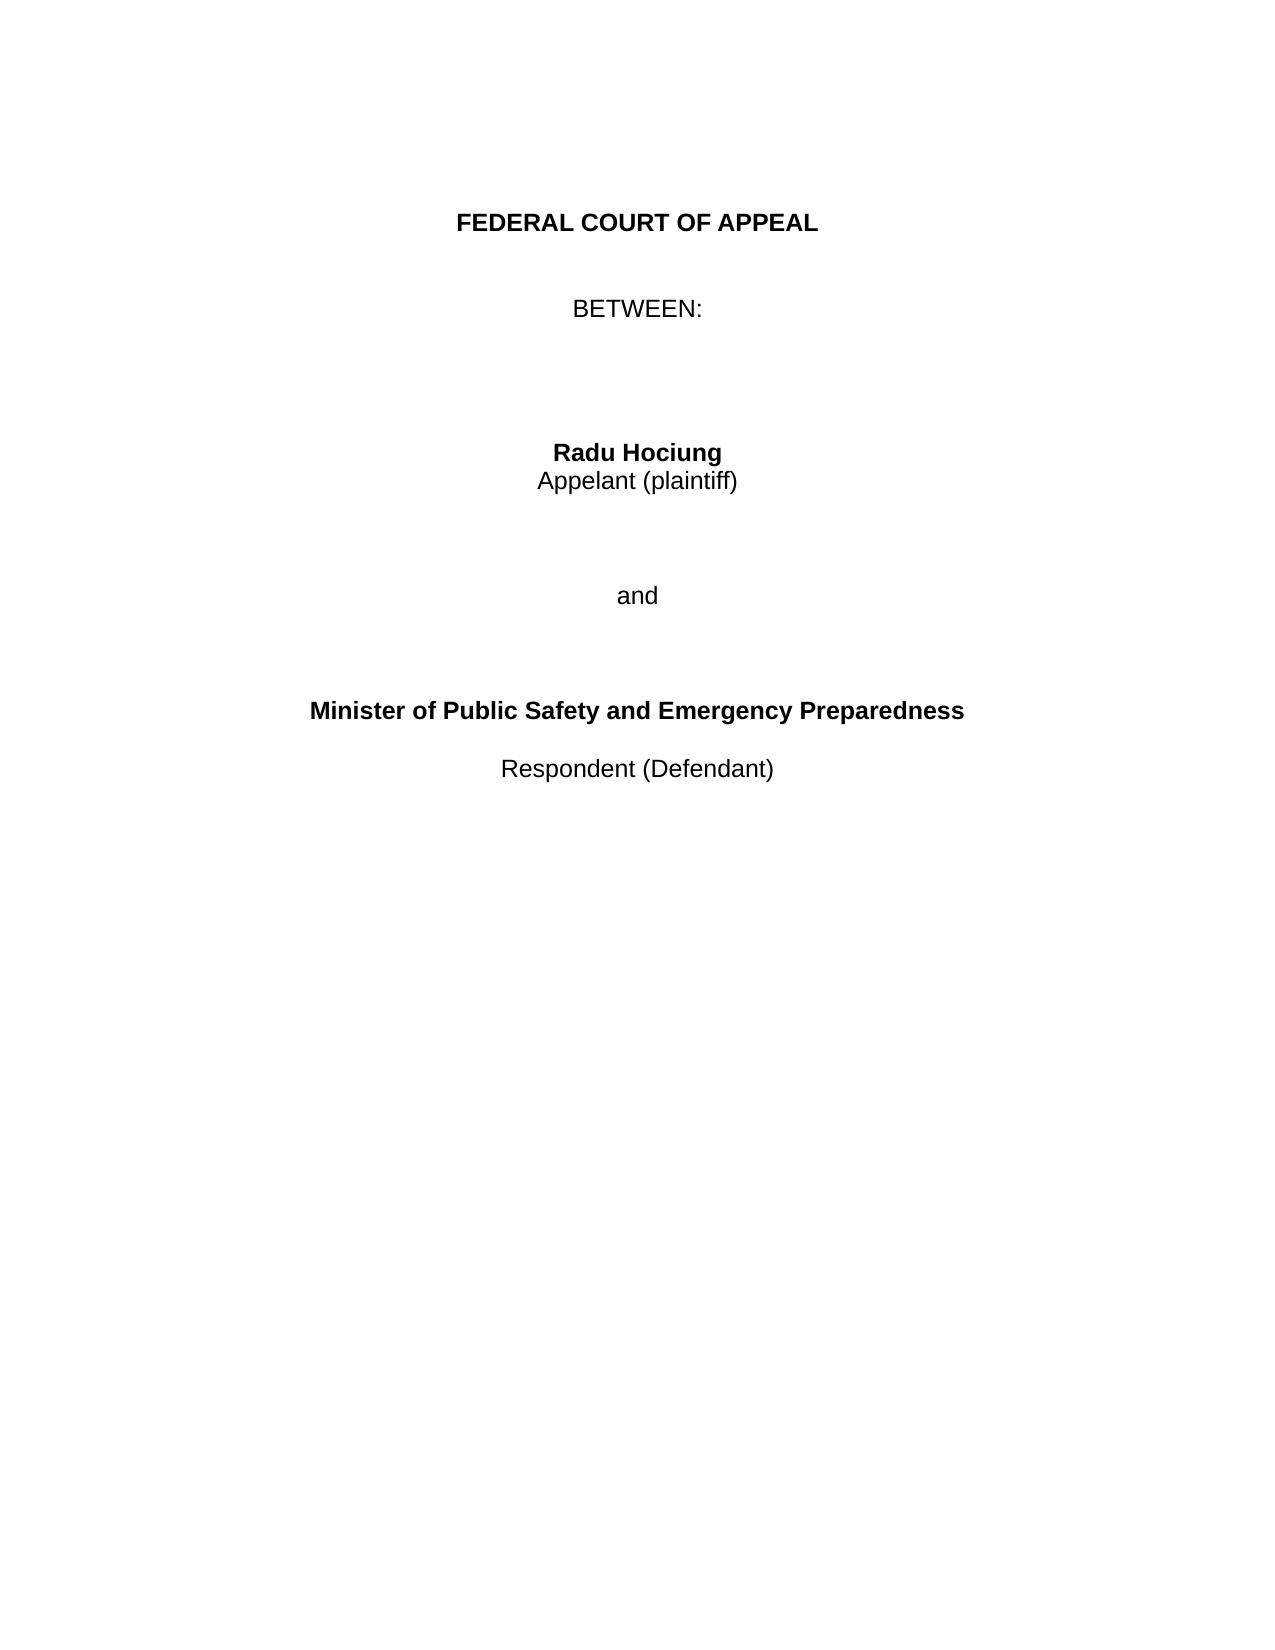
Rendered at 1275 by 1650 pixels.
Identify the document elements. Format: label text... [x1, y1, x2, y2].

text FEDERAL COURT OF APPEAL [187, 207, 1087, 236]
text Radu Hociung [187, 437, 1087, 466]
text BETWEEN: [187, 294, 1087, 322]
text Respondent (Defendant) [187, 754, 1087, 782]
text Appelant (plaintiff) [187, 466, 1087, 495]
text and [187, 581, 1087, 610]
text Minister of Public Safety and Emergency Preparedness [187, 696, 1087, 725]
